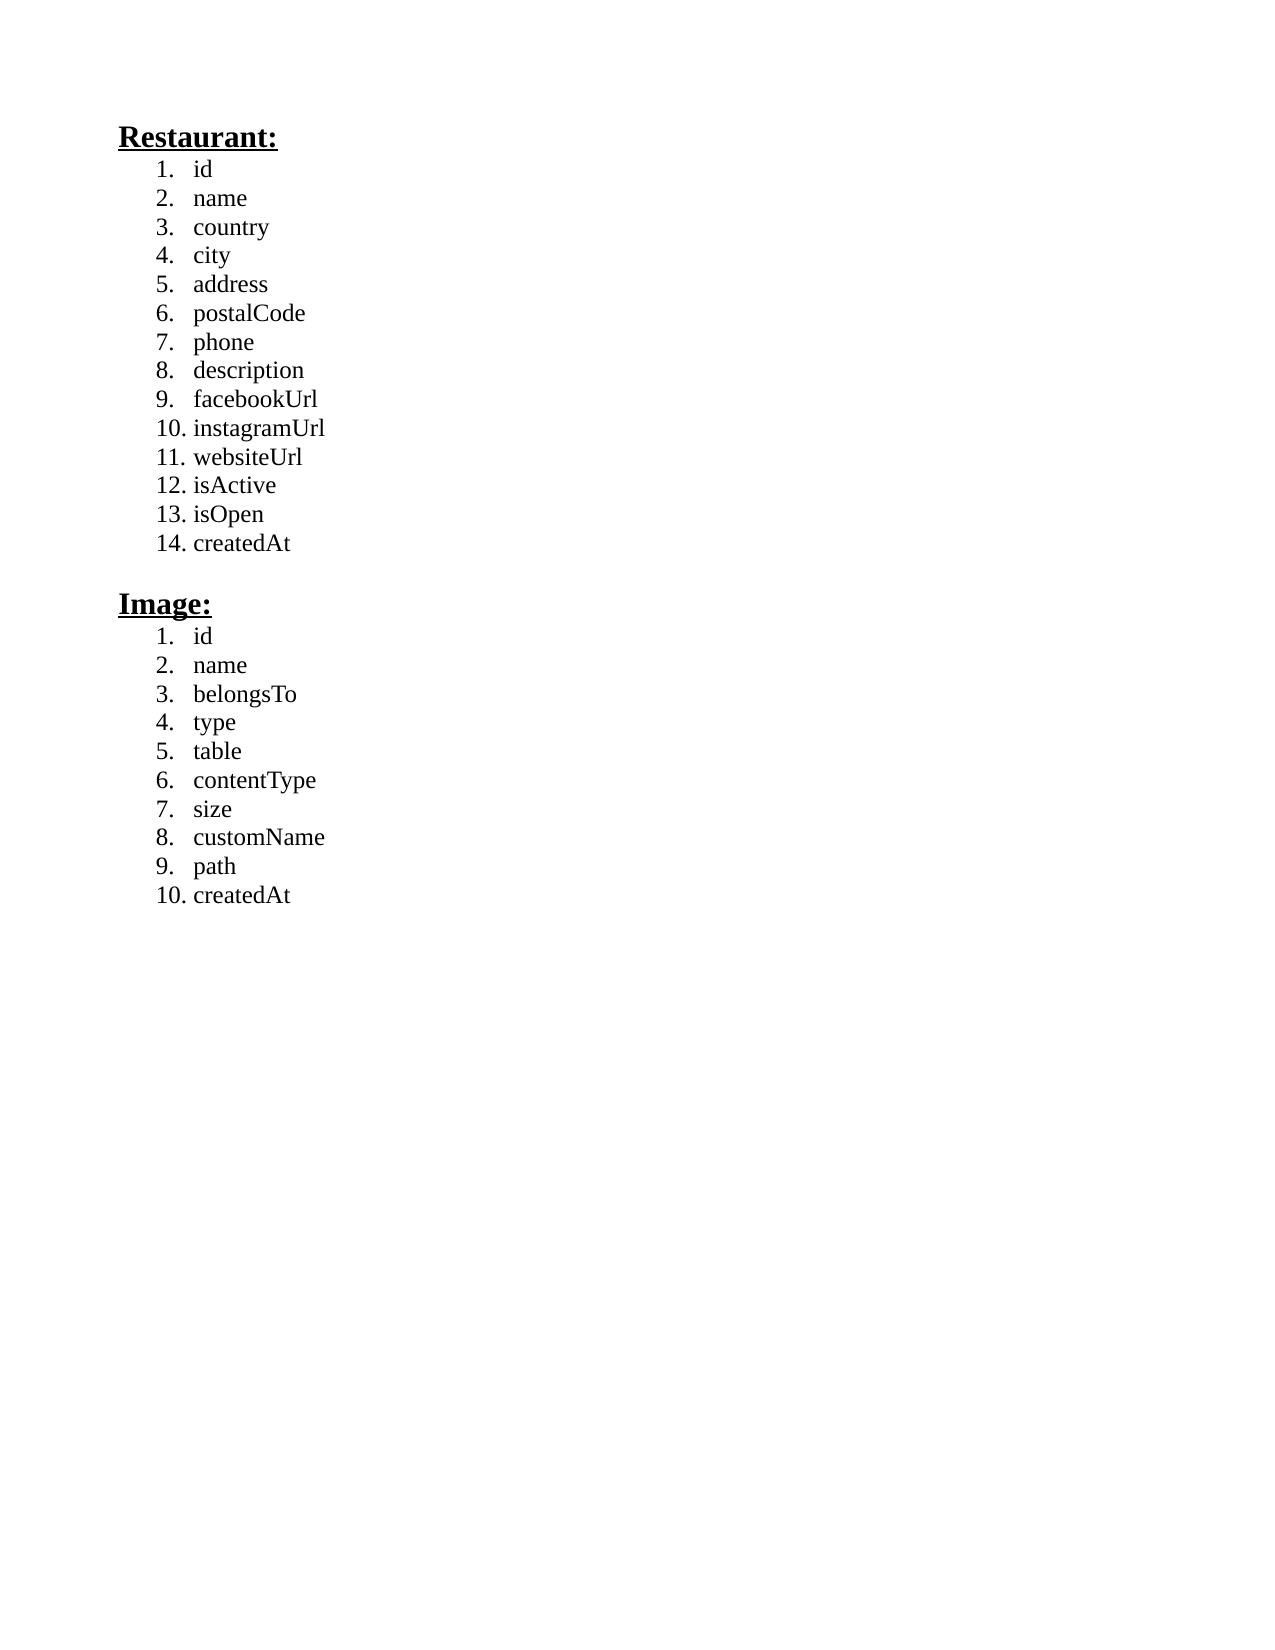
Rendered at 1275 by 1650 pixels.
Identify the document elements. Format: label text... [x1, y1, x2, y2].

list id [156, 621, 1157, 650]
list path [156, 851, 1157, 880]
list city [156, 240, 1157, 269]
list phone [156, 327, 1157, 355]
list belongsTo [156, 679, 1157, 707]
list id [156, 154, 1157, 183]
list postalCode [156, 298, 1157, 327]
list isActive [156, 470, 1157, 499]
list table [156, 736, 1157, 765]
list name [156, 183, 1157, 212]
list address [156, 269, 1157, 298]
list contentType [156, 765, 1157, 794]
list websiteUrl [156, 442, 1157, 470]
list createdAt [156, 528, 1157, 557]
list name [156, 650, 1157, 679]
list size [156, 794, 1157, 822]
text Image: [118, 585, 1157, 621]
list createdAt [156, 880, 1157, 909]
list isOpen [156, 499, 1157, 528]
text Restaurant: [118, 118, 1157, 154]
list type [156, 707, 1157, 736]
list country [156, 212, 1157, 240]
list customName [156, 822, 1157, 851]
list description [156, 355, 1157, 384]
list instagramUrl [156, 413, 1157, 442]
list facebookUrl [156, 384, 1157, 413]
